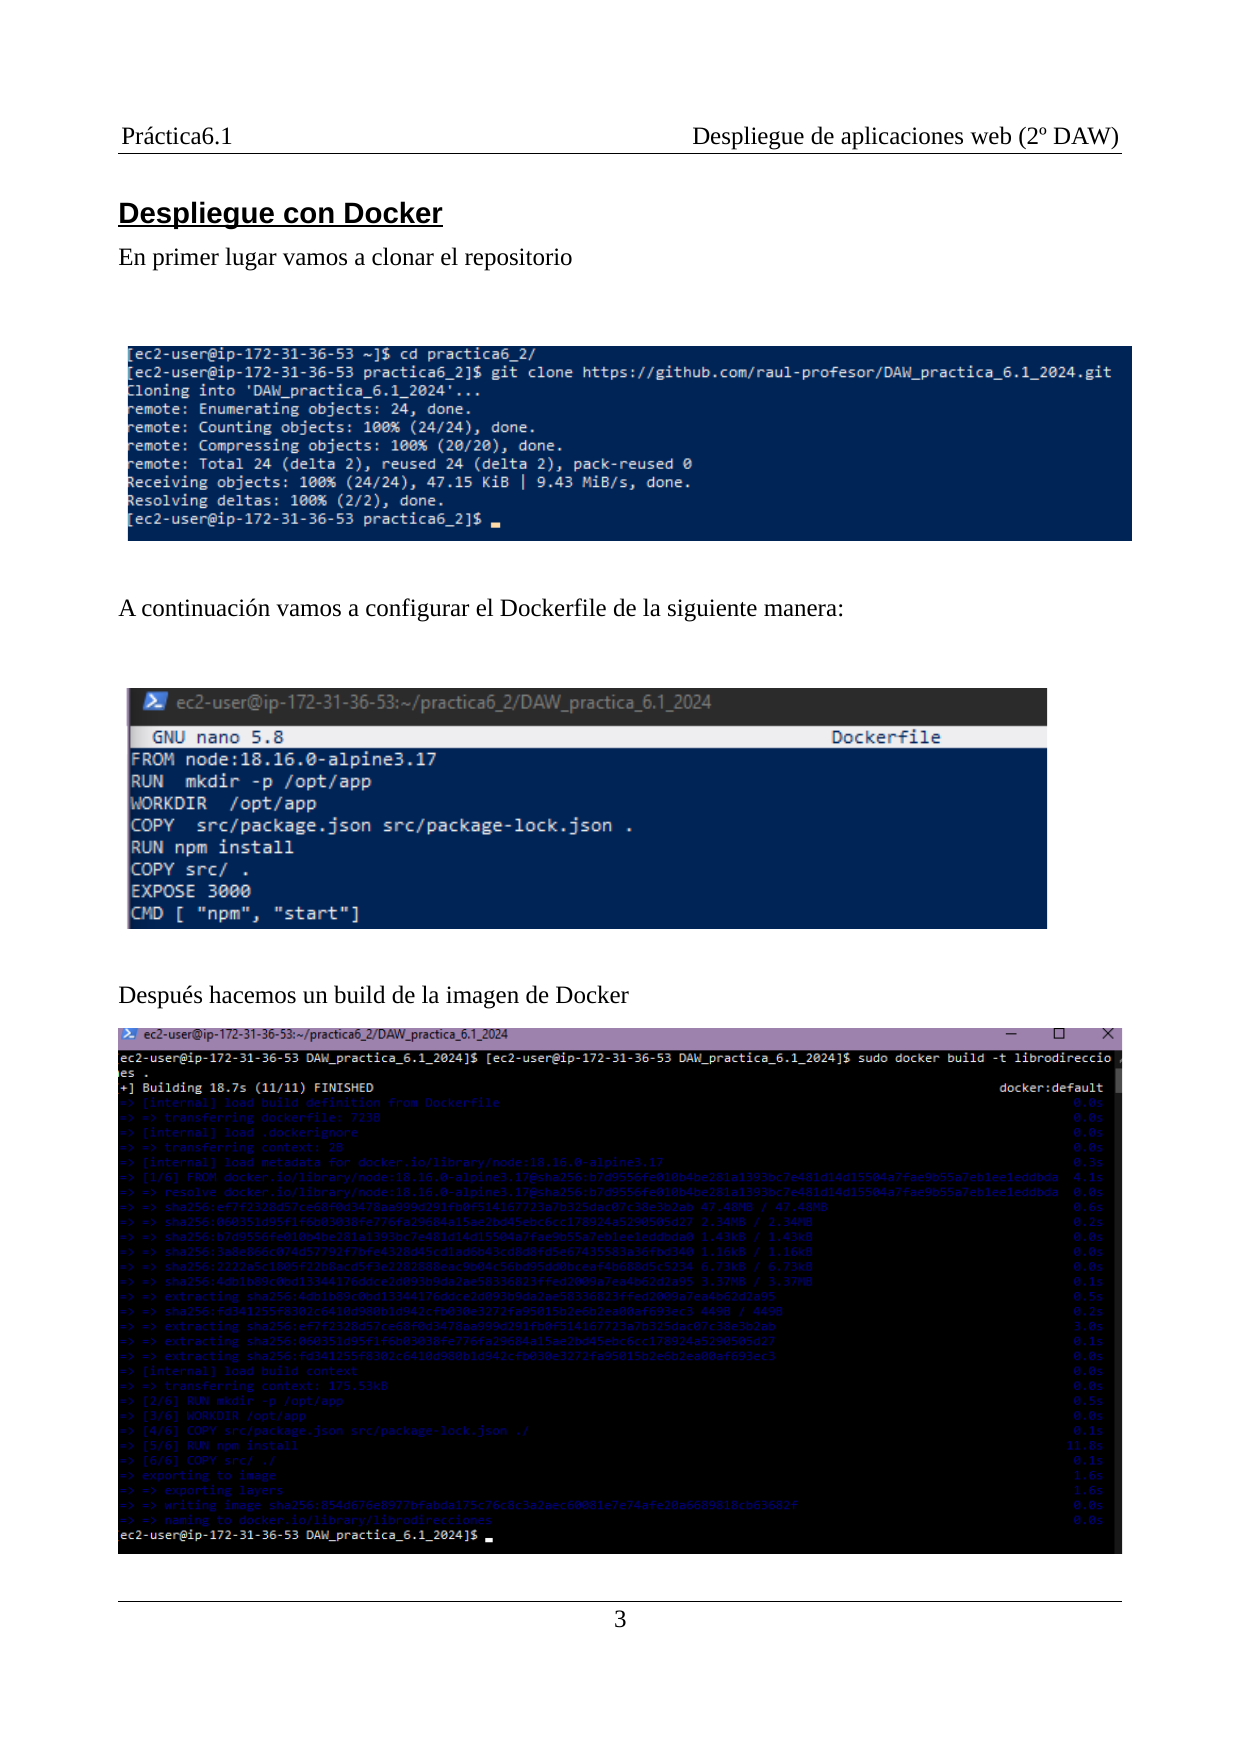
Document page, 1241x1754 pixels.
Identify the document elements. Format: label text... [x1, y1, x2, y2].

picture [126, 688, 1048, 929]
picture [118, 1028, 1123, 1554]
picture [127, 346, 1132, 541]
text En primer lugar vamos a clonar el repositorio [118, 242, 1122, 271]
text Después hacemos un build de la imagen de Docker [118, 981, 1122, 1009]
text A continuación vamos a configurar el Dockerfile de la siguiente manera: [118, 593, 1122, 622]
subtitle Despliegue con Docker [118, 196, 1122, 230]
